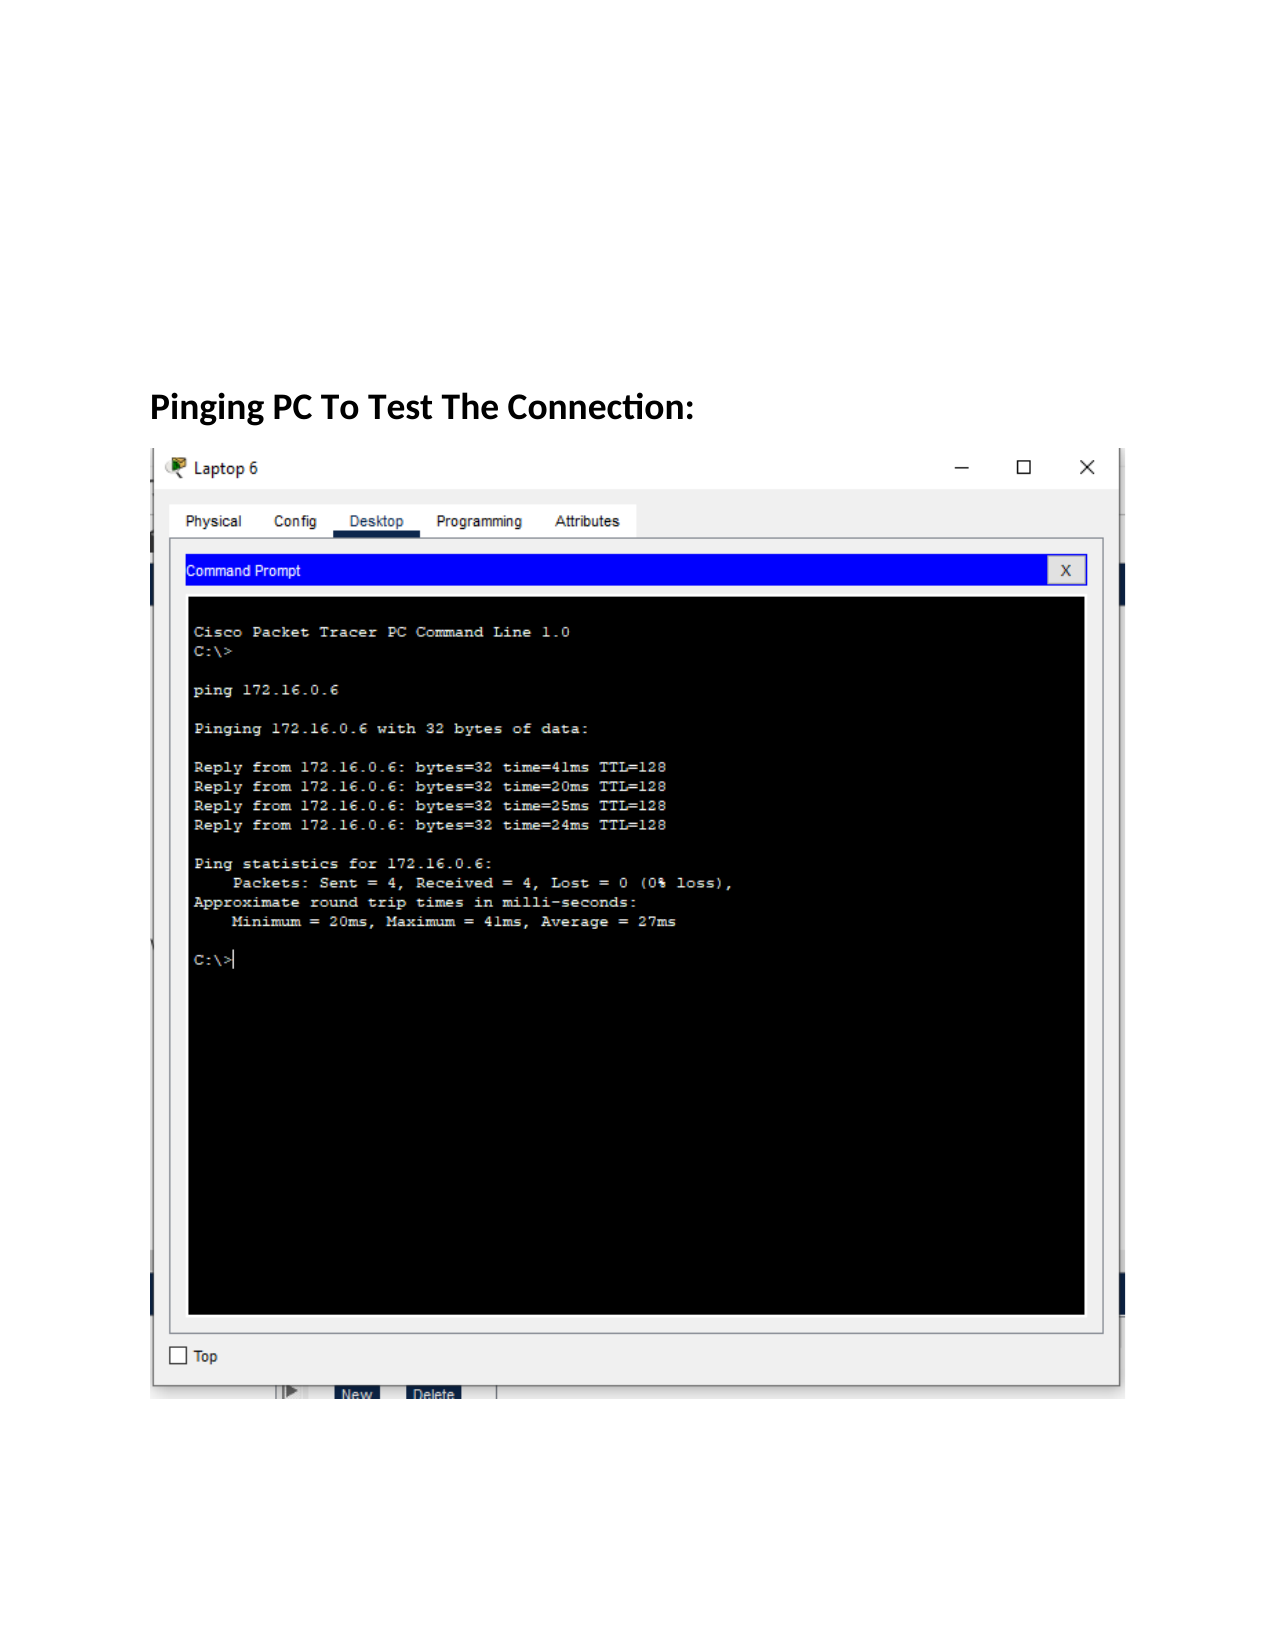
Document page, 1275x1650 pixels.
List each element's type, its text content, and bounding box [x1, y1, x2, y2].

picture [150, 448, 1125, 1399]
text Pinging PC To Test The Connection: [150, 383, 1125, 429]
